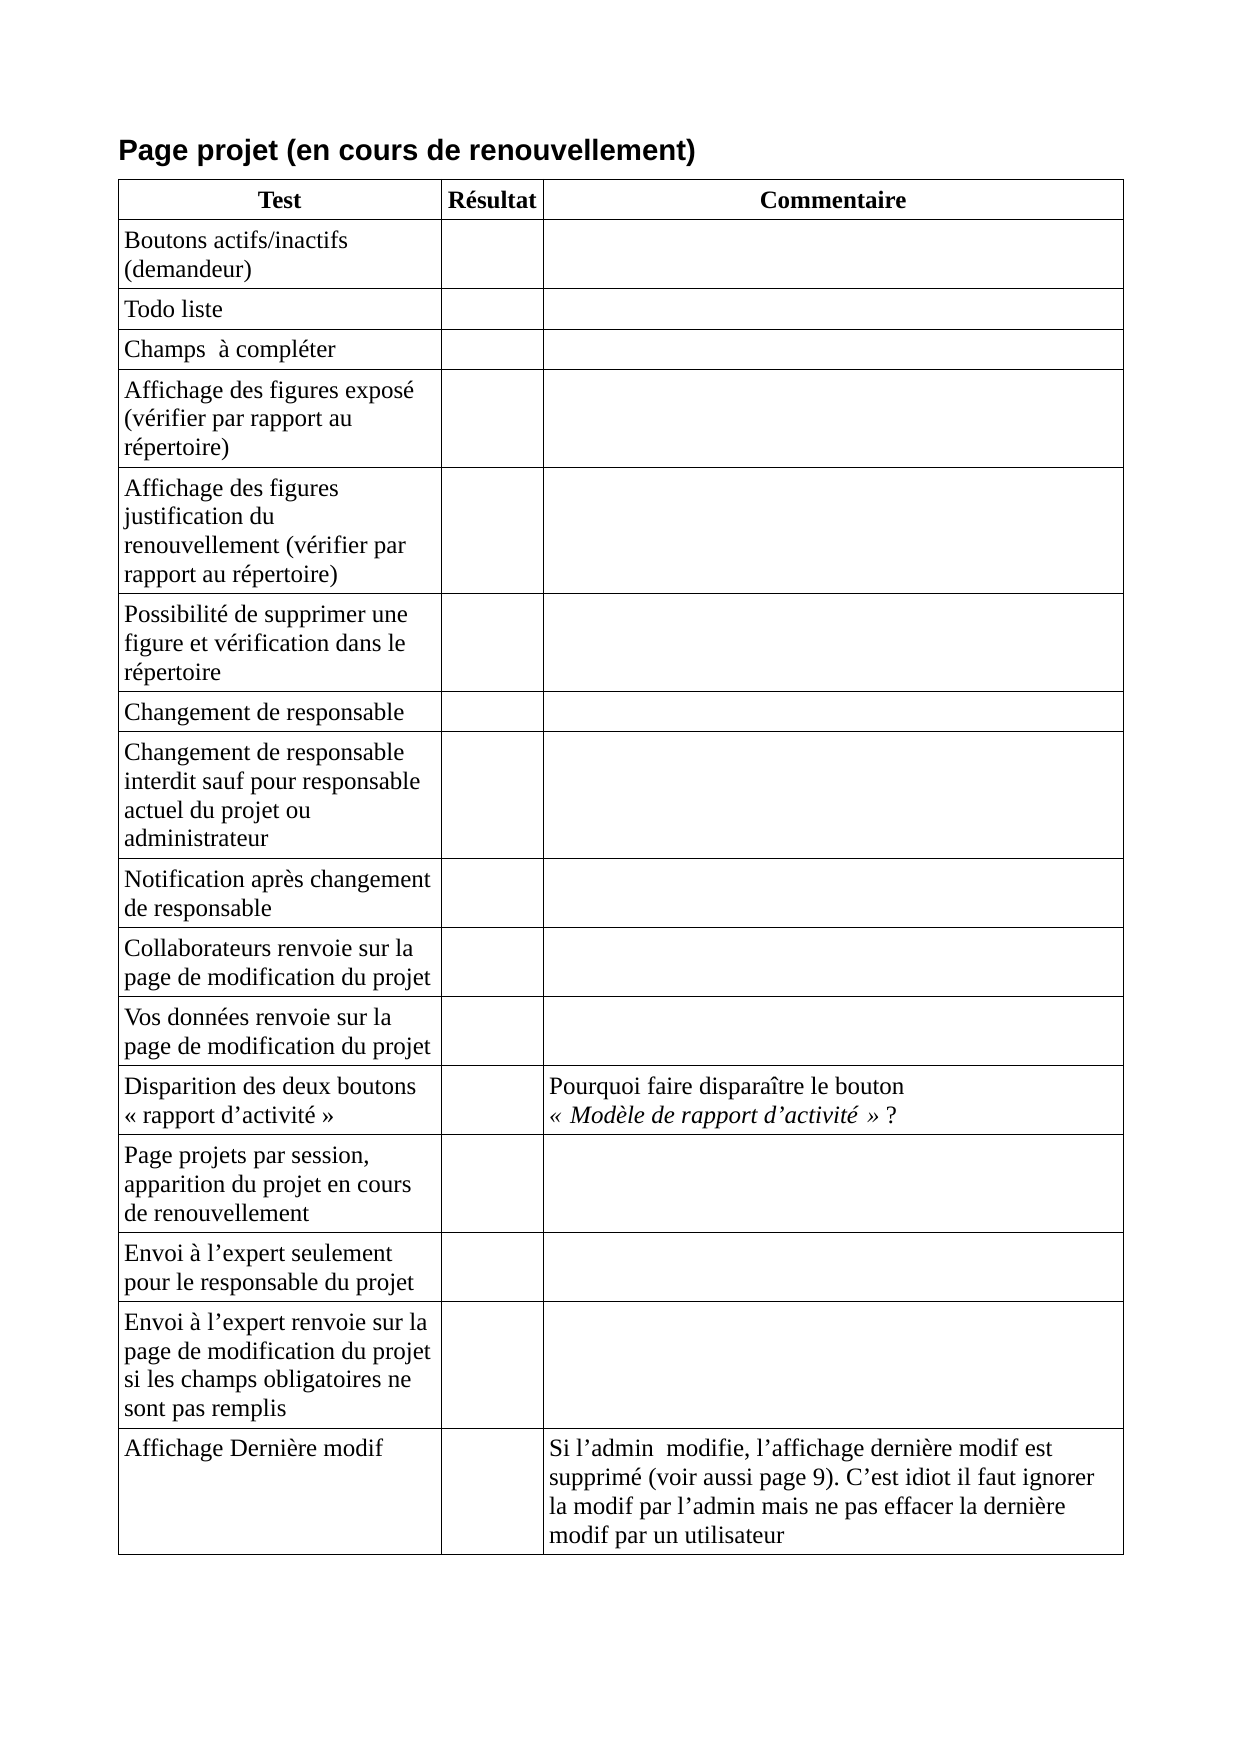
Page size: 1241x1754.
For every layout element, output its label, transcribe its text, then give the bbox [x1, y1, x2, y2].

table_cell Collaborateurs renvoie sur la page de modification du projet [119, 928, 441, 996]
table_cell [544, 468, 1123, 593]
table_cell Envoi à l’expert renvoie sur la page de modification du projet si les champs obligatoires ne sont pas remplis [119, 1302, 441, 1428]
table_cell [442, 468, 543, 593]
table_cell [544, 997, 1123, 1065]
subtitle Page projet (en cours de renouvellement) [118, 133, 1122, 166]
table_cell [544, 370, 1123, 467]
table_cell [544, 330, 1123, 369]
table_cell [442, 1233, 543, 1301]
table_cell Affichage des figures justification du renouvellement (vérifier par rapport au répertoire) [119, 468, 441, 593]
table_cell Vos données renvoie sur la page de modification du projet [119, 997, 441, 1065]
table_cell [442, 732, 543, 858]
table_cell [544, 928, 1123, 996]
table_cell Si l’admin modifie, l’affichage dernière modif est supprimé (voir aussi page 9). C’est idiot il faut ignorer la modif par l’admin mais ne pas effacer la dernière modif par un utilisateur [544, 1429, 1123, 1554]
table_cell Affichage des figures exposé (vérifier par rapport au répertoire) [119, 370, 441, 467]
table_cell [442, 1135, 543, 1232]
table_cell Notification après changement de responsable [119, 859, 441, 927]
table_cell Changement de responsable [119, 692, 441, 731]
table_cell [544, 1135, 1123, 1232]
table_cell [544, 1233, 1123, 1301]
table_cell Disparition des deux boutons « rapport d’activité » [119, 1066, 441, 1134]
table_cell [442, 1429, 543, 1554]
table_cell Todo liste [119, 289, 441, 329]
table_cell Page projets par session, apparition du projet en cours de renouvellement [119, 1135, 441, 1232]
table_cell [544, 289, 1123, 329]
table_cell [442, 330, 543, 369]
table_cell Pourquoi faire disparaître le bouton « Modèle de rapport d’activité » ? [544, 1066, 1123, 1134]
table_cell [442, 594, 543, 691]
table_cell Boutons actifs/inactifs (demandeur) [119, 220, 441, 288]
table_cell [442, 1066, 543, 1134]
table_cell [442, 692, 543, 731]
table_cell [442, 220, 543, 288]
table_cell [544, 594, 1123, 691]
table_cell [544, 1302, 1123, 1428]
table_cell [544, 220, 1123, 288]
table_cell [442, 997, 543, 1065]
table_cell [442, 370, 543, 467]
table_cell [544, 732, 1123, 858]
table_cell Changement de responsable interdit sauf pour responsable actuel du projet ou administrateur [119, 732, 441, 858]
table_cell Possibilité de supprimer une figure et vérification dans le répertoire [119, 594, 441, 691]
table_cell Envoi à l’expert seulement pour le responsable du projet [119, 1233, 441, 1301]
table_header Test [119, 180, 441, 219]
table_cell [442, 859, 543, 927]
table_cell [544, 692, 1123, 731]
table_cell Affichage Dernière modif [119, 1429, 441, 1554]
table_cell [442, 1302, 543, 1428]
table_cell Champs à compléter [119, 330, 441, 369]
table_header Commentaire [544, 180, 1123, 219]
table_cell [442, 928, 543, 996]
table_cell [442, 289, 543, 329]
table_header Résultat [442, 180, 543, 219]
table_cell [544, 859, 1123, 927]
